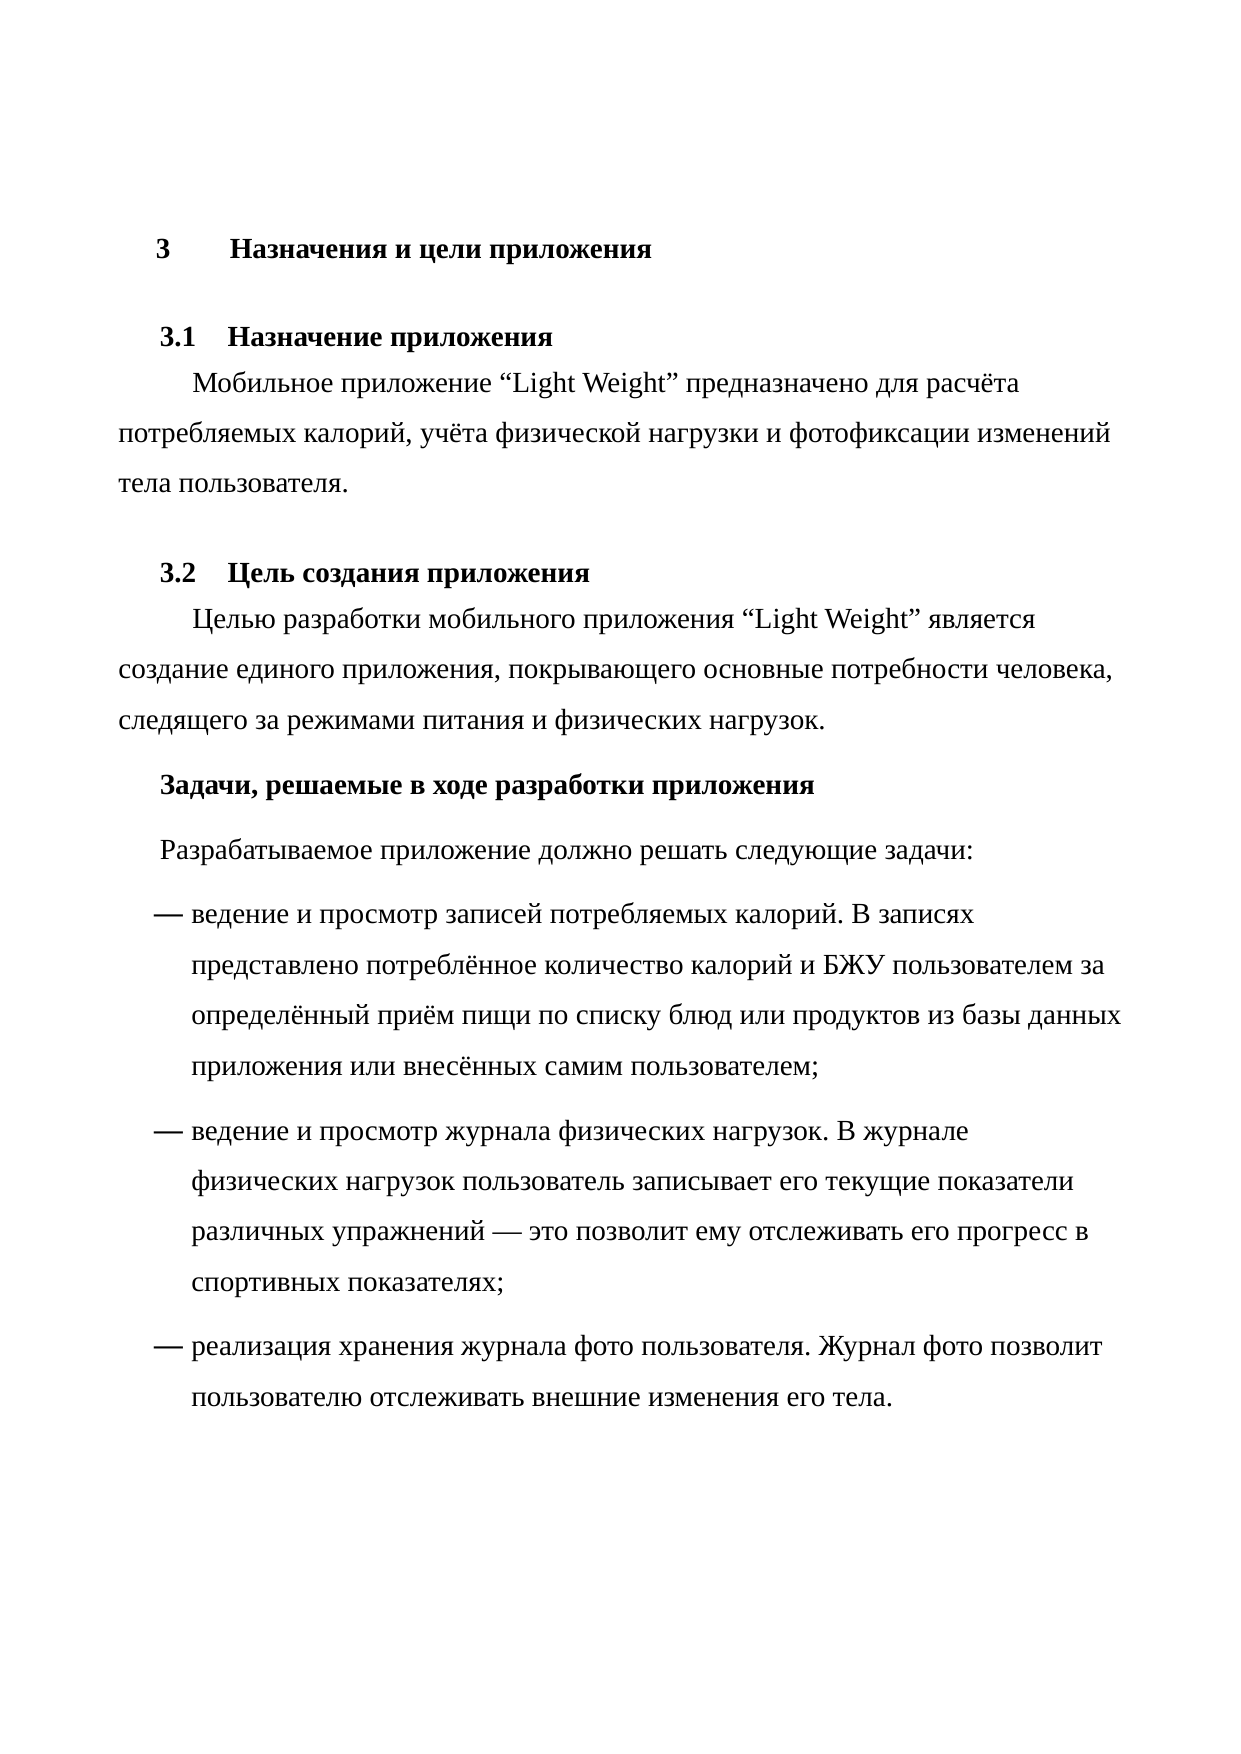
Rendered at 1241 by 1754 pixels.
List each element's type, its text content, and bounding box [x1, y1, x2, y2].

text Разрабатываемое приложение должно решать следующие задачи: [153, 832, 1122, 865]
list реализация хранения журнала фото пользователя. Журнал фото позволит пользователю отслеживать внешние изменения его тела. [153, 1328, 1122, 1412]
list ведение и просмотр записей потребляемых калорий. В записях представлено потреблённое количество калорий и БЖУ пользователем за определённый приём пищи по списку блюд или продуктов из базы данных приложения или внесённых самим пользователем; [153, 897, 1122, 1081]
text Мобильное приложение “Light Weight” предназначено для расчёта потребляемых калорий, учёта физической нагрузки и фотофиксации изменений тела пользователя. [118, 365, 1122, 499]
subtitle Назначения и цели приложения [156, 231, 1122, 264]
text Задачи, решаемые в ходе разработки приложения [153, 767, 1122, 800]
text Целью разработки мобильного приложения “Light Weight” является создание единого приложения, покрывающего основные потребности человека, следящего за режимами питания и физических нагрузок. [118, 601, 1122, 736]
list ведение и просмотр журнала физических нагрузок. В журнале физических нагрузок пользователь записывает его текущие показатели различных упражнений — это позволит ему отслеживать его прогресс в спортивных показателях; [153, 1113, 1122, 1297]
subtitle Цель создания приложения [153, 555, 1122, 589]
subtitle Назначение приложения [153, 319, 1122, 352]
